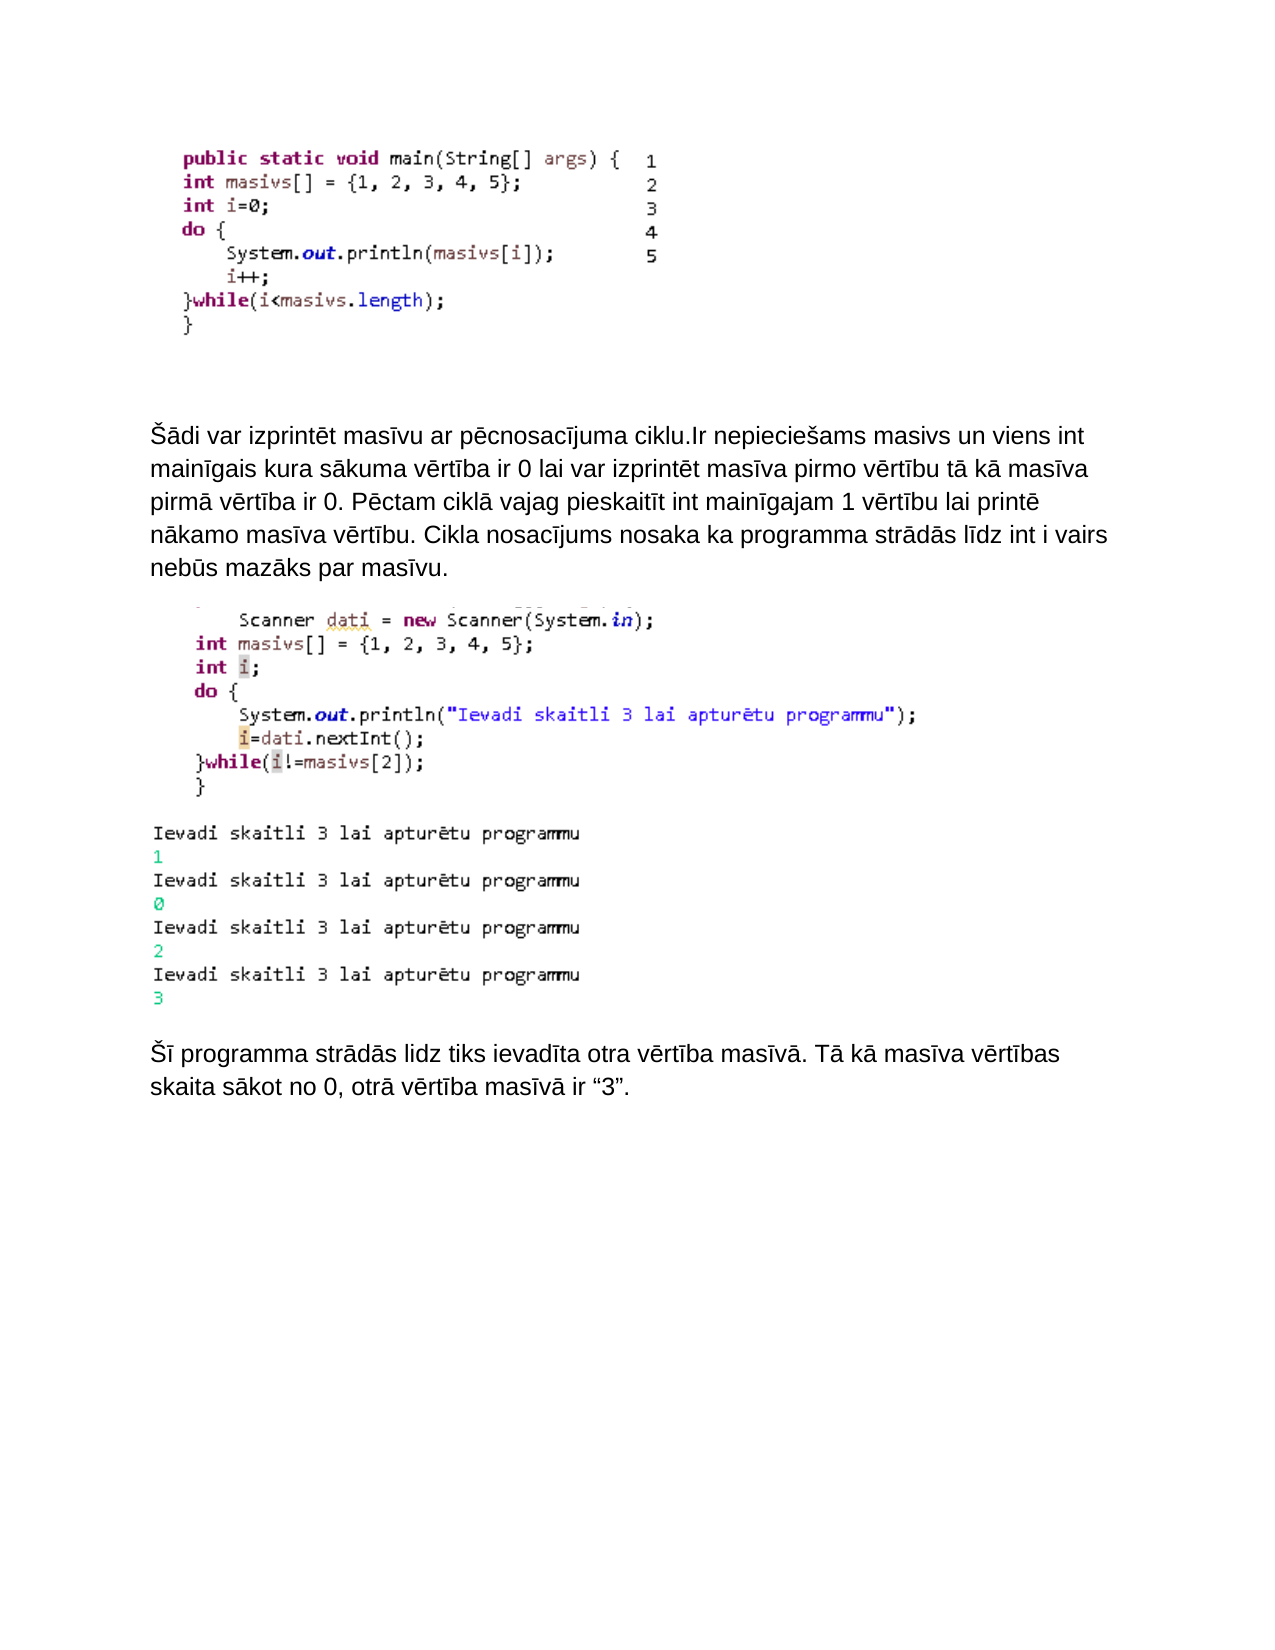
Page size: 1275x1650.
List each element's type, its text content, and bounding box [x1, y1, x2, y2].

text Šādi var izprintēt masīvu ar pēcnosacījuma ciklu.Ir nepieciešams masivs un viens int mainīgais kura sākuma vērtība ir 0 lai var izprintēt masīva pirmo vērtību tā kā masīva pirmā vērtība ir 0. Pēctam ciklā vajag pieskaitīt int mainīgajam 1 vērtību lai printē nākamo masīva vērtību. Cikla nosacījums nosaka ka programma strādās līdz int i vairs nebūs mazāks par masīvu. [150, 421, 1125, 582]
text Šī programma strādās lidz tiks ievadīta otra vērtība masīvā. Tā kā masīva vērtības skaita sākot no 0, otrā vērtība masīvā ir “3”. [150, 1038, 1125, 1100]
